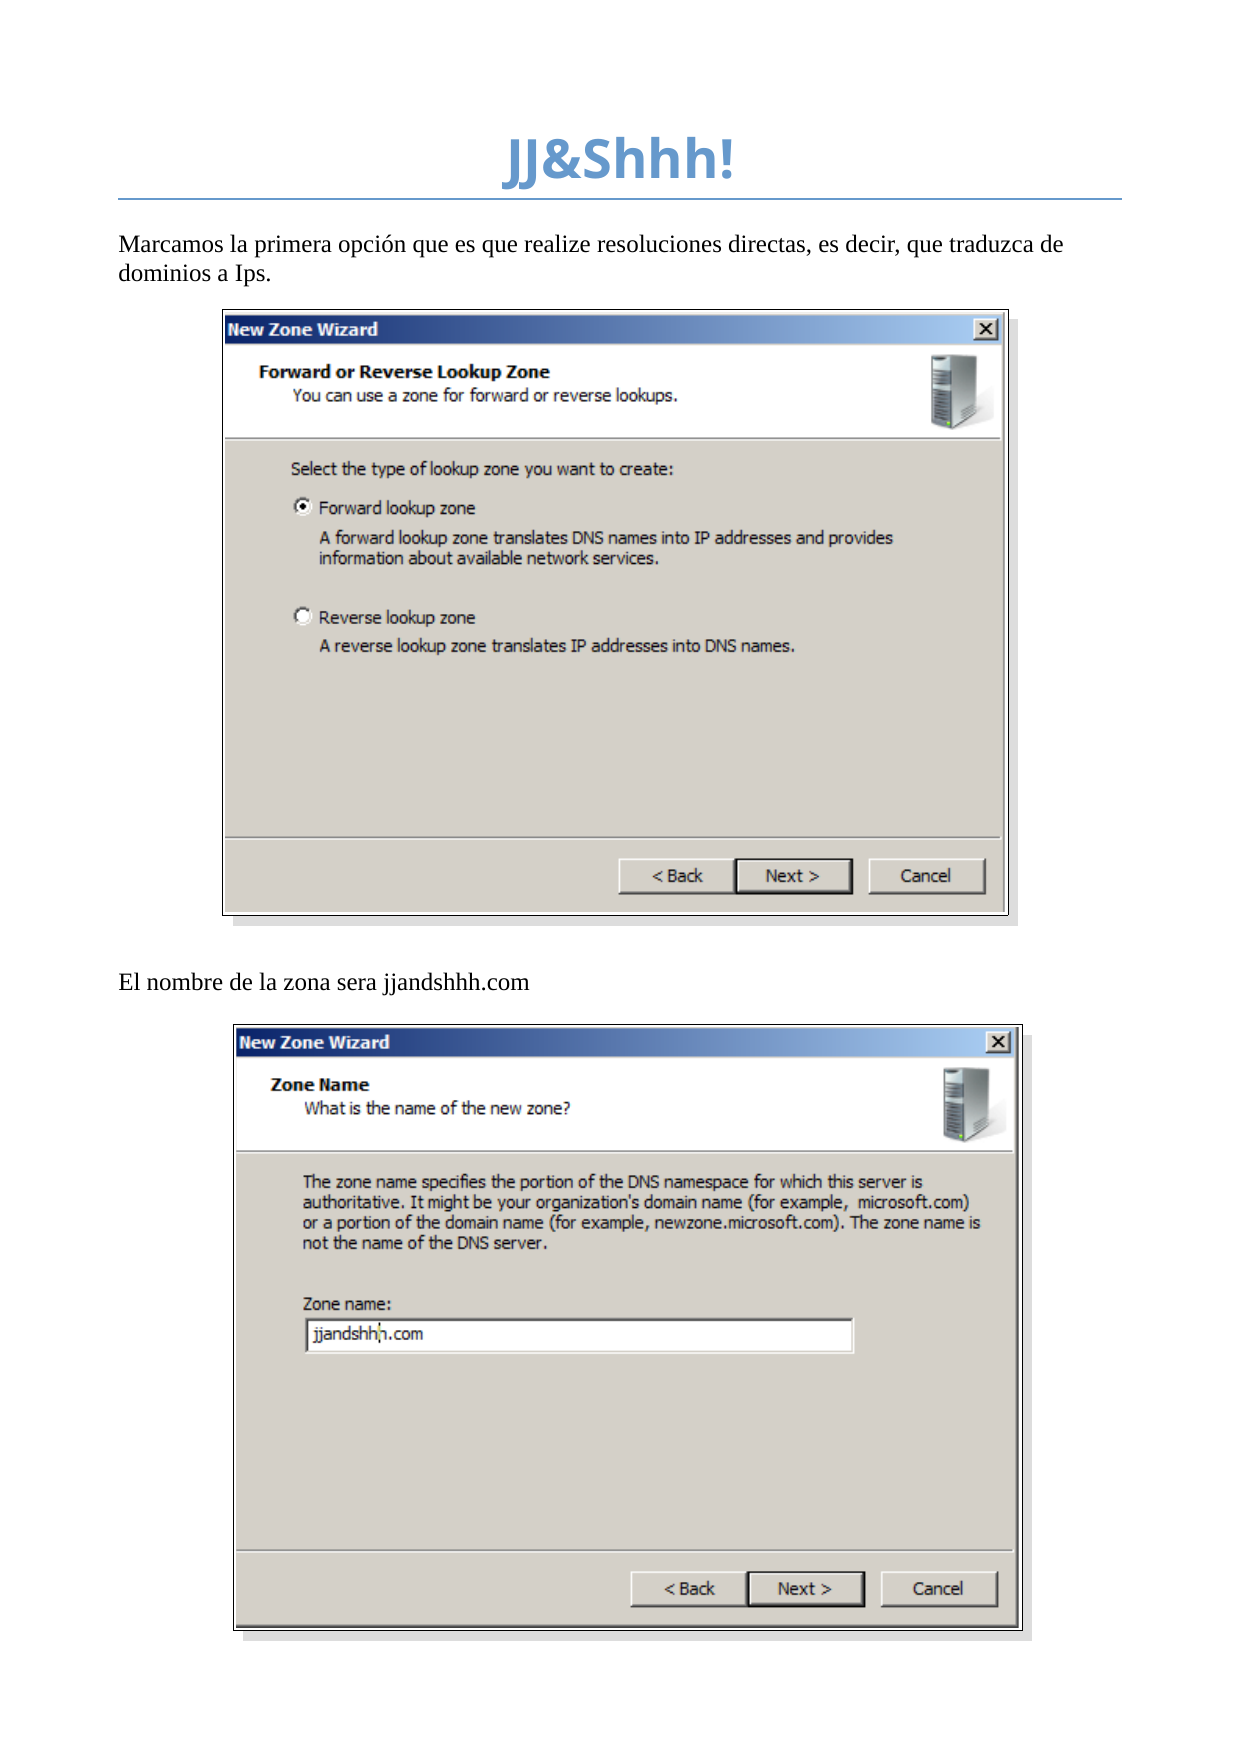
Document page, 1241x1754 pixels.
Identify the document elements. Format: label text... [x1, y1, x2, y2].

text Marcamos la primera opción que es que realize resoluciones directas, es decir, que traduzca de dominios a Ips. [118, 229, 1122, 287]
picture [225, 312, 1005, 912]
text El nombre de la zona sera jjandshhh.com [118, 967, 1122, 996]
picture [236, 1027, 1019, 1628]
text [234, 1025, 1022, 1630]
